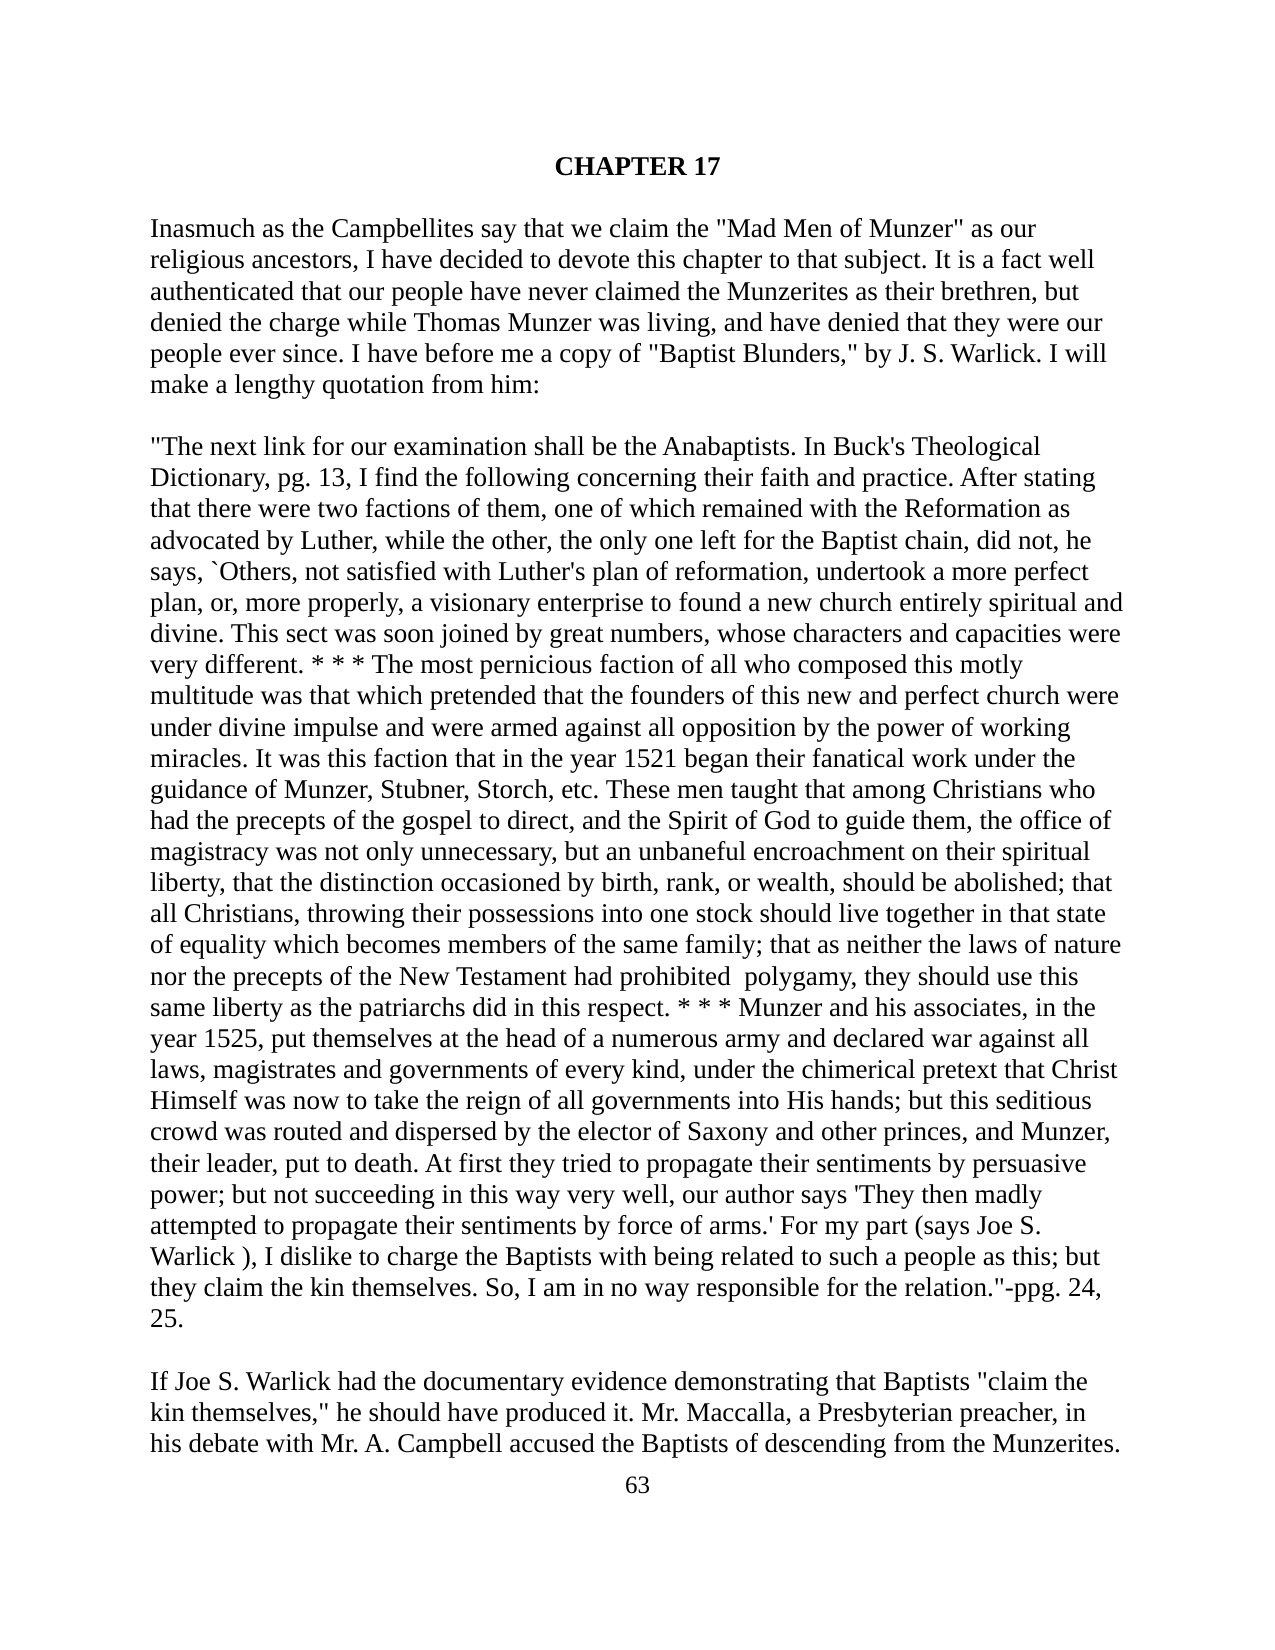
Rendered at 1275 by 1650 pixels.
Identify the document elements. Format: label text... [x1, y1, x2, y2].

text If Joe S. Warlick had the documentary evidence demonstrating that Baptists "claim the kin themselves," he should have produced it. Mr. Maccalla, a Presbyterian preacher, in his debate with Mr. A. Campbell accused the Baptists of descending from the Munzerites. [150, 1365, 1125, 1458]
text "The next link for our examination shall be the Anabaptists. In Buck's Theological Dictionary, pg. 13, I find the following concerning their faith and practice. After stating that there were two factions of them, one of which remained with the Reformation as advocated by Luther, while the other, the only one left for the Baptist chain, did not, he says, `Others, not satisfied with Luther's plan of reformation, undertook a more perfect plan, or, more properly, a visionary enterprise to found a new church entirely spiritual and divine. This sect was soon joined by great numbers, whose characters and capacities were very different. * * * The most pernicious faction of all who composed this motly multitude was that which pretended that the founders of this new and perfect church were under divine impulse and were armed against all opposition by the power of working miracles. It was this faction that in the year 1521 began their fanatical work under the guidance of Munzer, Stubner, Storch, etc. These men taught that among Christians who had the precepts of the gospel to direct, and the Spirit of God to guide them, the office of magistracy was not only unnecessary, but an unbaneful encroachment on their spiritual liberty, that the distinction occasioned by birth, rank, or wealth, should be abolished; that all Christians, throwing their possessions into one stock should live together in that state of equality which becomes members of the same family; that as neither the laws of nature nor the precepts of the New Testament had prohibited polygamy, they should use this same liberty as the patriarchs did in this respect. * * * Munzer and his associates, in the year 1525, put themselves at the head of a numerous army and declared war against all laws, magistrates and governments of every kind, under the chimerical pretext that Christ Himself was now to take the reign of all governments into His hands; but this seditious crowd was routed and dispersed by the elector of Saxony and other princes, and Munzer, their leader, put to death. At first they tried to propagate their sentiments by persuasive power; but not succeeding in this way very well, our author says 'They then madly attempted to propagate their sentiments by force of arms.' For my part (says Joe S. Warlick ), I dislike to charge the Baptists with being related to such a people as this; but they claim the kin themselves. So, I am in no way responsible for the relation."-ppg. 24, 25. [150, 430, 1125, 1333]
text Inasmuch as the Campbellites say that we claim the "Mad Men of Munzer" as our religious ancestors, I have decided to devote this chapter to that subject. It is a fact well authenticated that our people have never claimed the Munzerites as their brethren, but denied the charge while Thomas Munzer was living, and have denied that they were our people ever since. I have before me a copy of "Baptist Blunders," by J. S. Warlick. I will make a lengthy quotation from him: [150, 212, 1125, 399]
text CHAPTER 17 [150, 150, 1125, 181]
